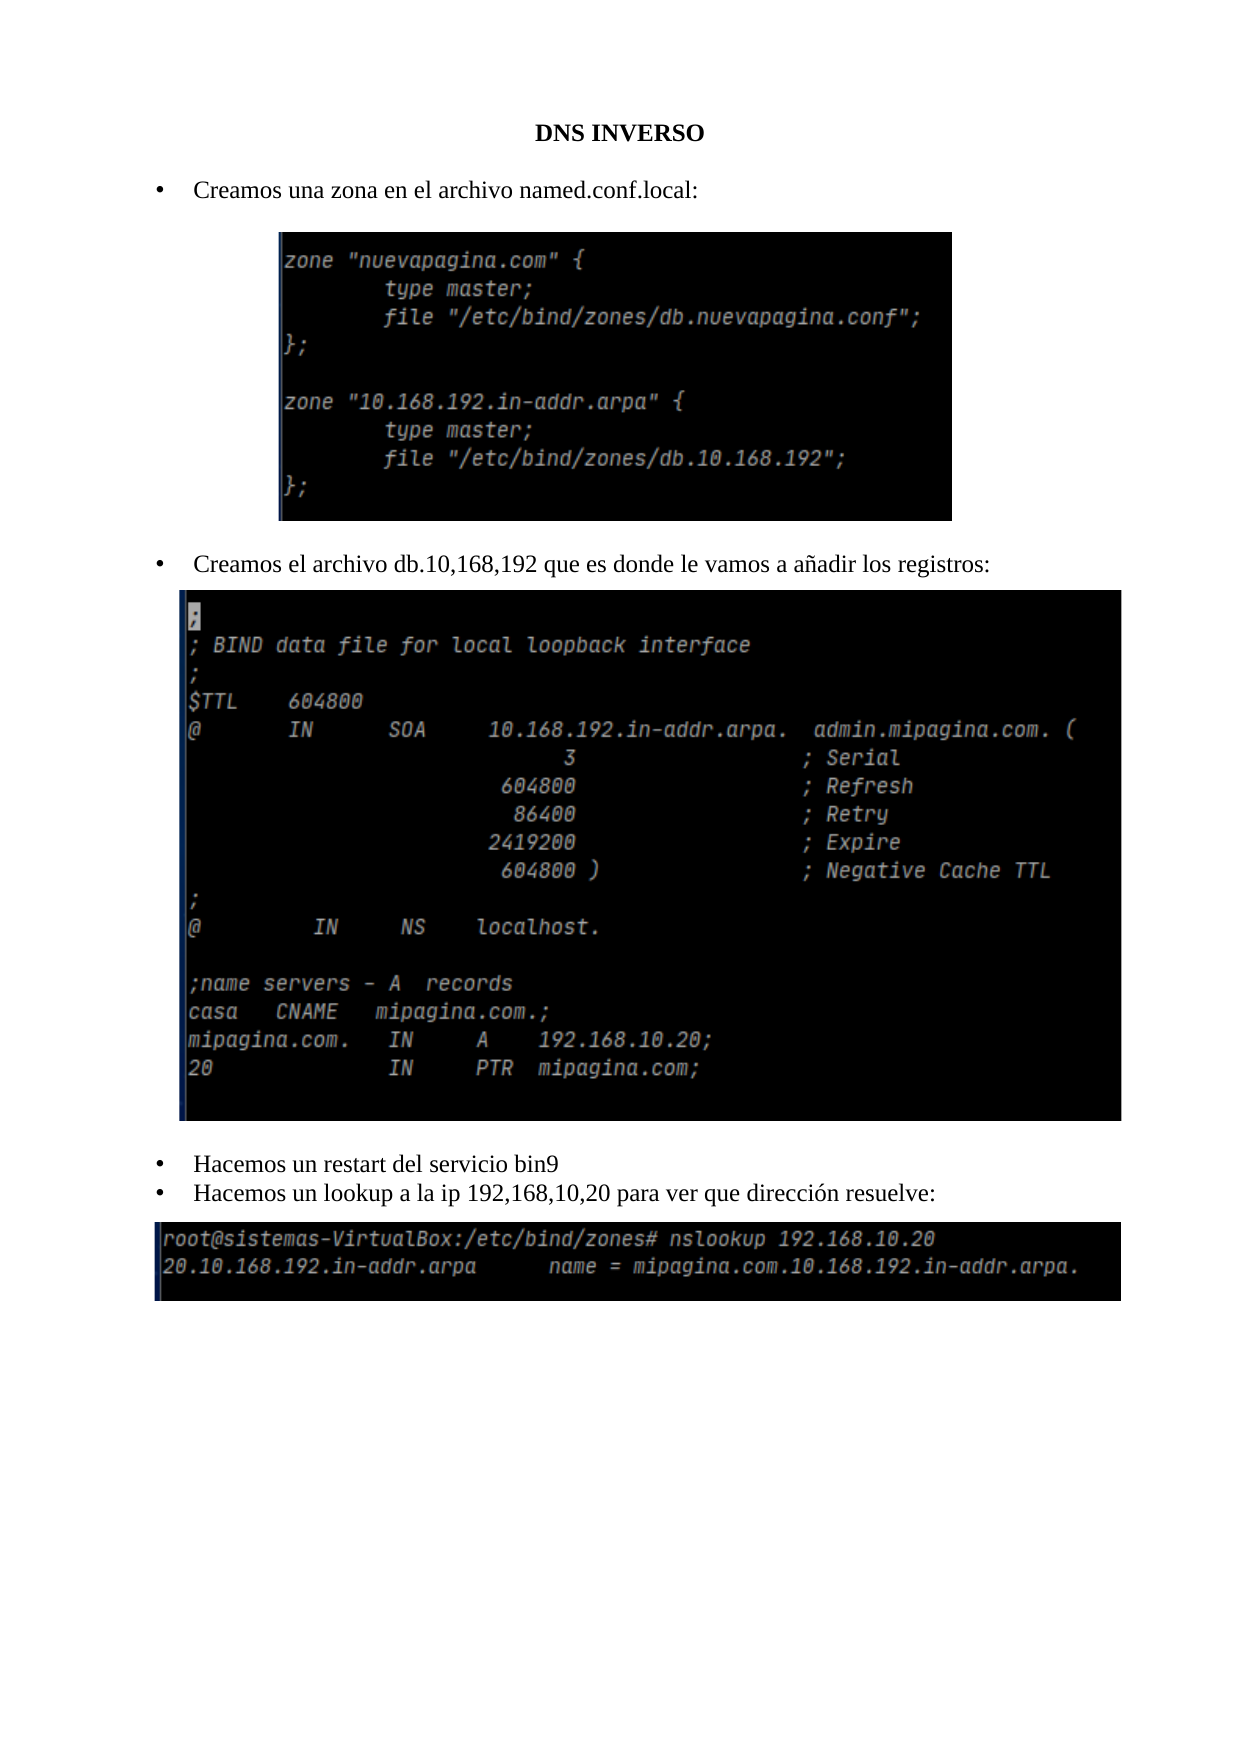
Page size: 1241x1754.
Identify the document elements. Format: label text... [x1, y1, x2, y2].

picture [154, 1222, 1121, 1301]
list Creamos el archivo db.10,168,192 que es donde le vamos a añadir los registros: [156, 549, 1122, 578]
list Hacemos un restart del servicio bin9 [156, 1149, 1122, 1178]
list Creamos una zona en el archivo named.conf.local: [156, 176, 1122, 204]
text DNS INVERSO [118, 118, 1122, 147]
list Hacemos un lookup a la ip 192,168,10,20 para ver que dirección resuelve: [156, 1178, 1122, 1207]
picture [278, 232, 952, 521]
picture [179, 590, 1122, 1121]
